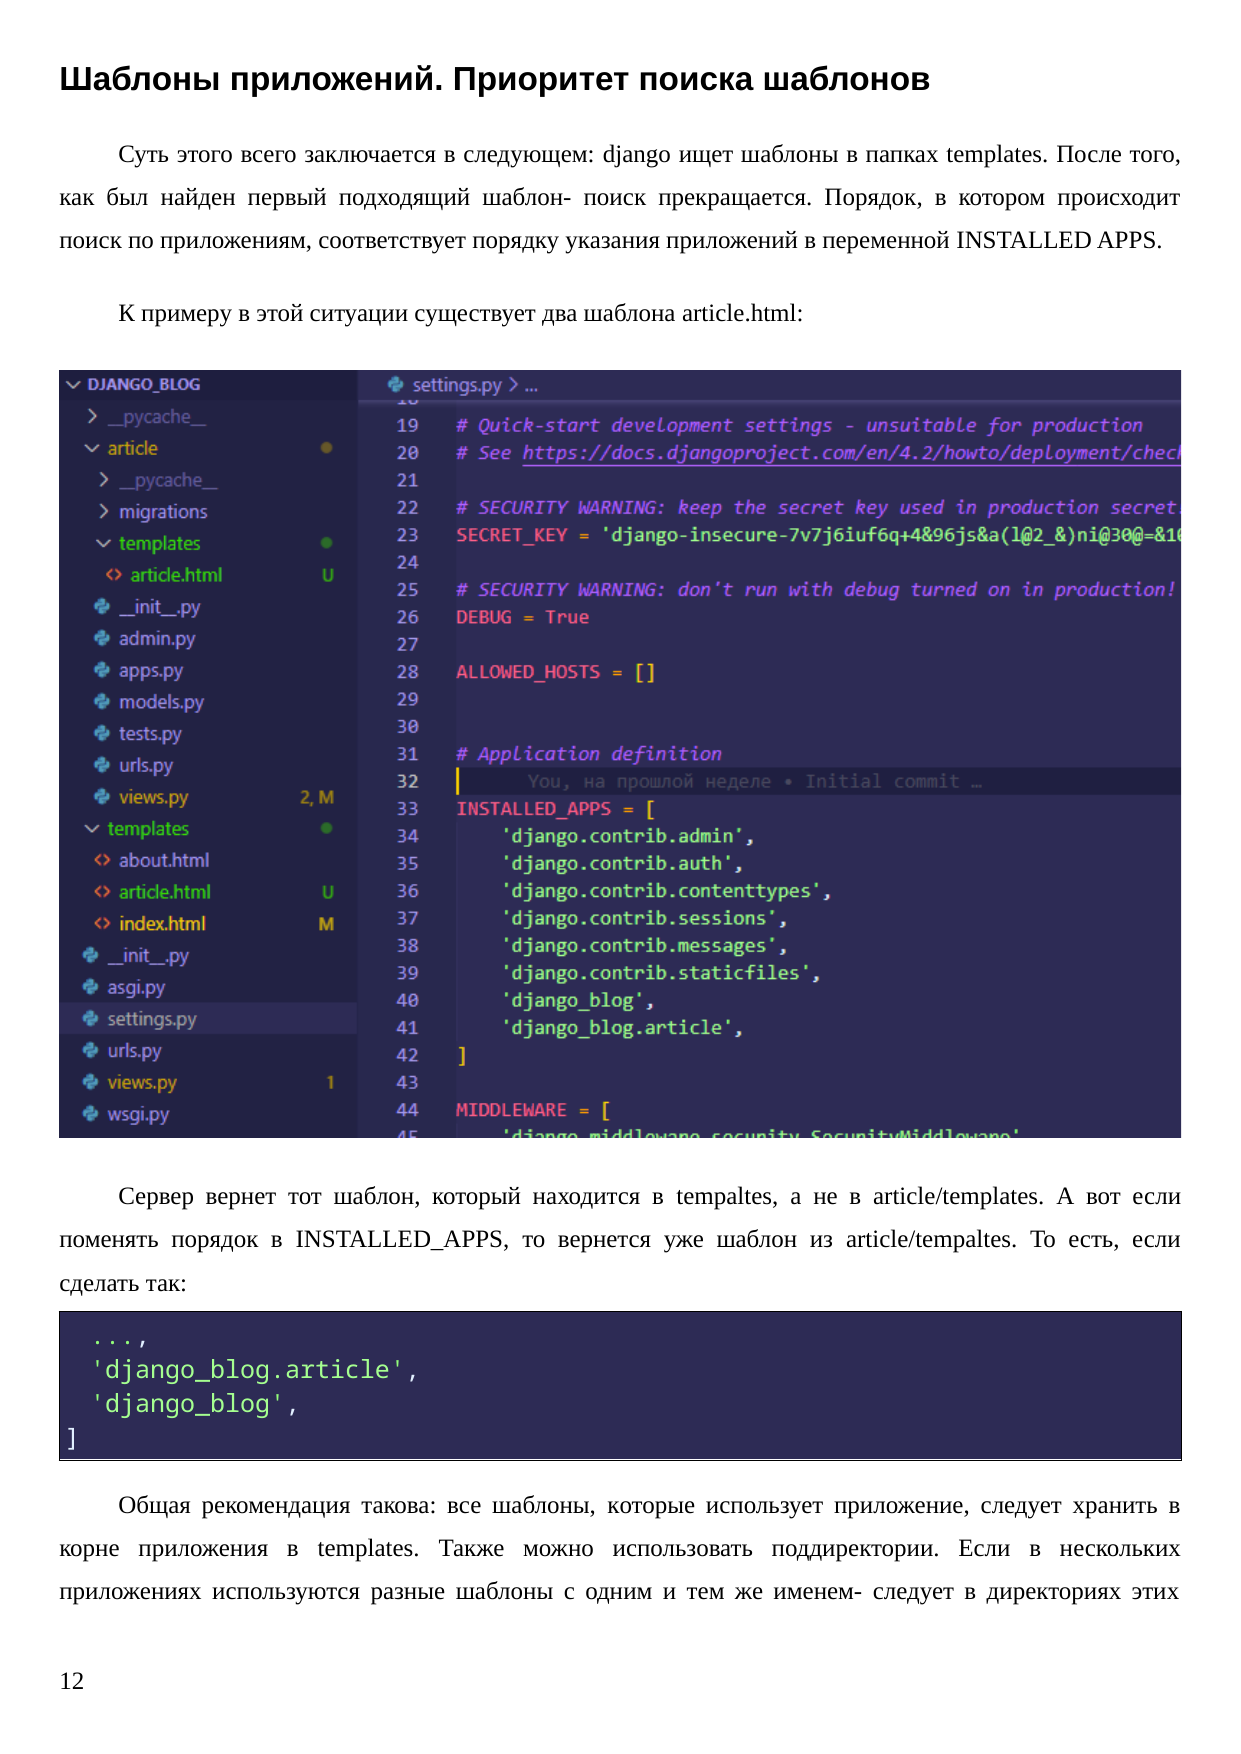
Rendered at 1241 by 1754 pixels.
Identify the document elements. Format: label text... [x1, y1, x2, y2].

text Общая рекомендация такова: все шаблоны, которые использует приложение, следует хранить в корне приложения в templates. Также можно использовать поддиректории. Если в нескольких приложениях используются разные шаблоны с одним и тем же именем- следует в директориях этих [59, 1490, 1181, 1605]
subtitle Шаблоны приложений. Приоритет поиска шаблонов [59, 59, 1181, 97]
text К примеру в этой ситуации существует два шаблона article.html: [59, 298, 1181, 327]
table_header ..., 'django_blog.article', 'django_blog', ] [60, 1312, 1181, 1459]
text Сервер вернет тот шаблон, который находится в tempaltes, а не в article/templates. А вот если поменять порядок в INSTALLED_APPS, то вернется уже шаблон из article/tempaltes. То есть, если сделать так: [59, 1181, 1181, 1296]
picture [59, 370, 1182, 1138]
text Суть этого всего заключается в следующем: django ищет шаблоны в папках templates. После того, как был найден первый подходящий шаблон- поиск прекращается. Порядок, в котором происходит поиск по приложениям, соответствует порядку указания приложений в переменной INSTALLED APPS. [59, 139, 1181, 254]
